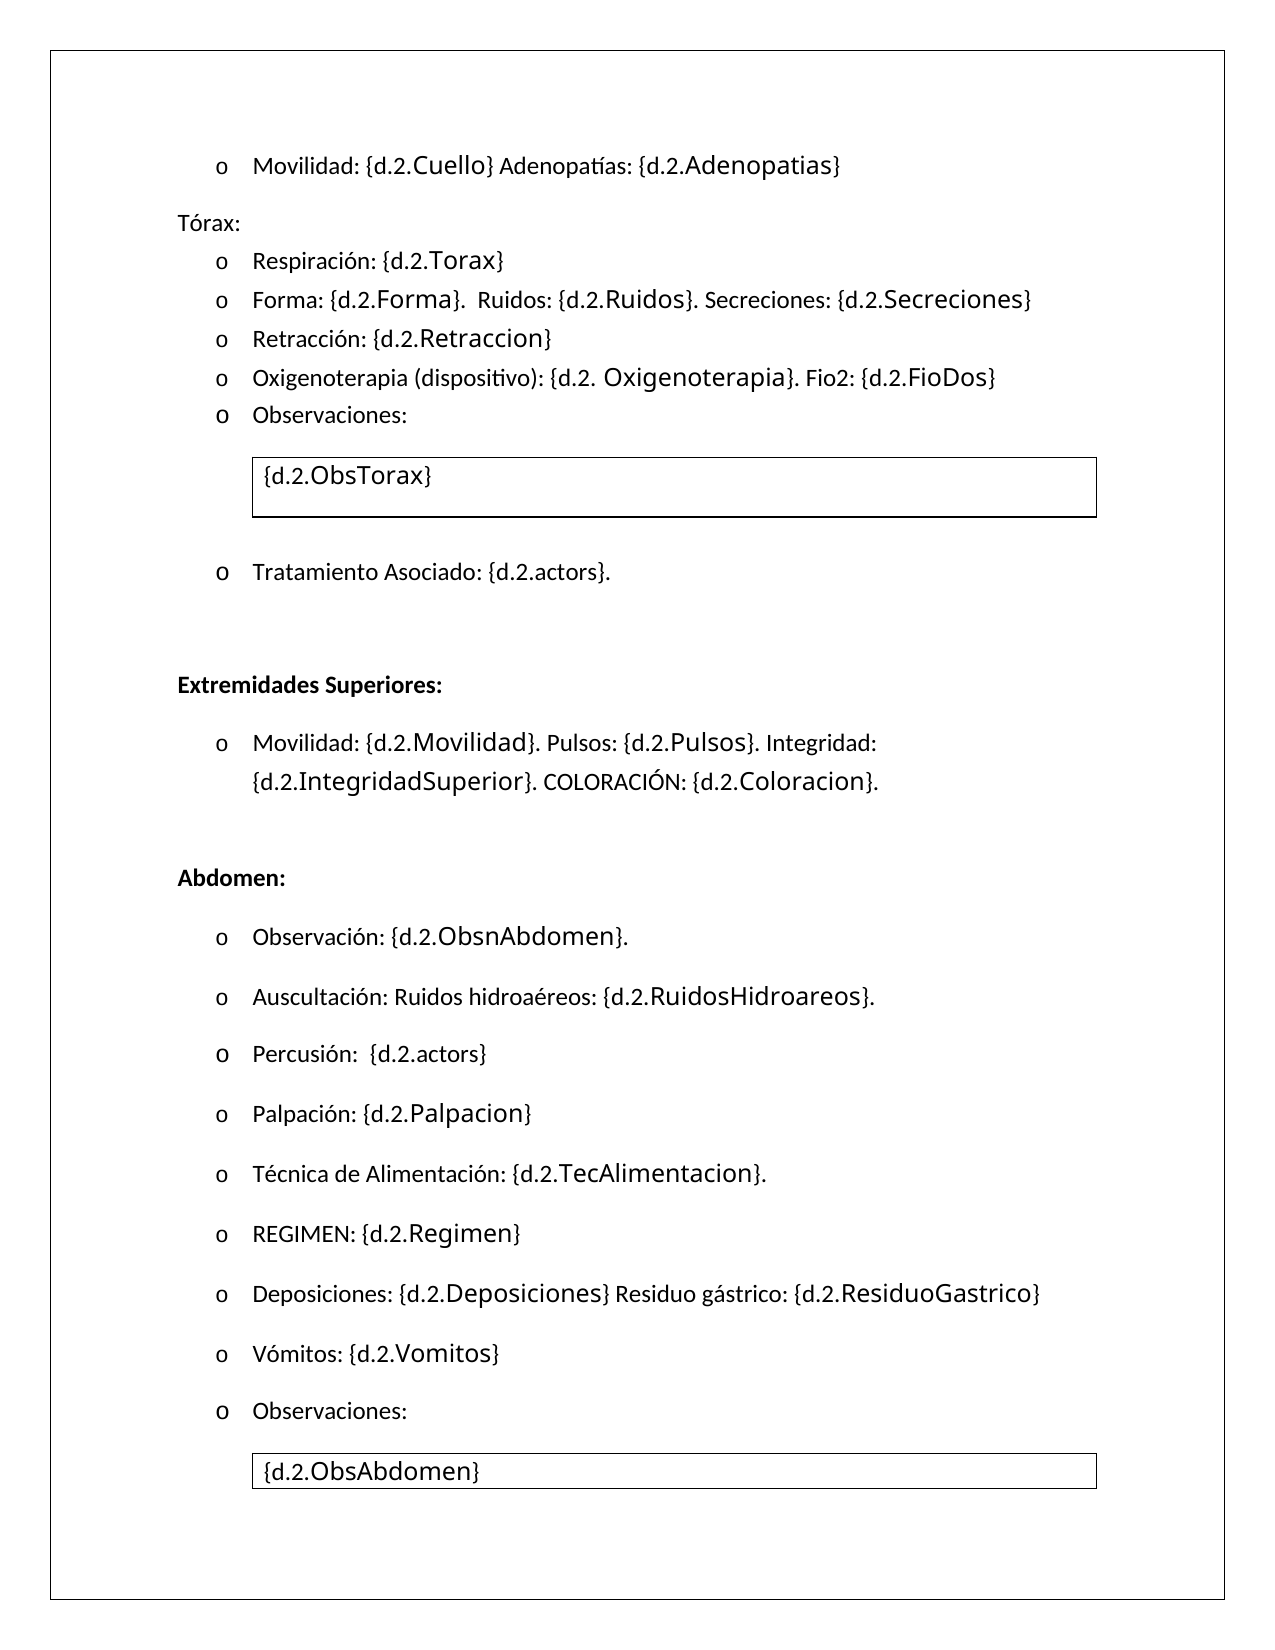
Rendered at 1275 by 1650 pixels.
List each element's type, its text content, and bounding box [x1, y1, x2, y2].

list Vómitos: {d.2.Vomitos} [215, 1336, 1098, 1369]
list Observaciones: [215, 399, 1098, 431]
list Movilidad: {d.2.Cuello} Adenopatías: {d.2.Adenopatias} [215, 148, 1098, 182]
list Extremidades Superiores: [177, 669, 1098, 699]
list Retracción: {d.2.Retraccion} [215, 321, 1098, 355]
list Movilidad: {d.2.Movilidad}. Pulsos: {d.2.Pulsos}. Integridad: {d.2.IntegridadSuperior}. COLORACIÓN: {d.2.Coloracion}. [215, 725, 1098, 798]
list Técnica de Alimentación: {d.2.TecAlimentacion}. [215, 1156, 1098, 1189]
list Deposiciones: {d.2.Deposiciones} Residuo gástrico: {d.2.ResiduoGastrico} [215, 1276, 1098, 1309]
list Forma: {d.2.Forma}. Ruidos: {d.2.Ruidos}. Secreciones: {d.2.Secreciones} [215, 282, 1098, 316]
list Observaciones: [215, 1396, 1098, 1427]
list Auscultación: Ruidos hidroaéreos: {d.2.RuidosHidroareos}. [215, 978, 1098, 1012]
text Tórax: [177, 208, 1098, 238]
list Oxigenoterapia (dispositivo): {d.2. Oxigenoterapia}. Fio2: {d.2.FioDos} [215, 360, 1098, 394]
list Percusión: {d.2.actors} [215, 1038, 1098, 1070]
table_header {d.2.ObsAbdomen} [253, 1454, 1096, 1488]
table_header {d.2.ObsTorax} [253, 458, 1096, 516]
list Palpación: {d.2.Palpacion} [215, 1096, 1098, 1129]
list REGIMEN: {d.2.Regimen} [215, 1216, 1098, 1249]
list Observación: {d.2.ObsnAbdomen}. [215, 918, 1098, 952]
list Respiración: {d.2.Torax} [215, 243, 1098, 277]
list Tratamiento Asociado: {d.2.actors}. [215, 556, 1098, 588]
list Abdomen: [177, 862, 1098, 893]
